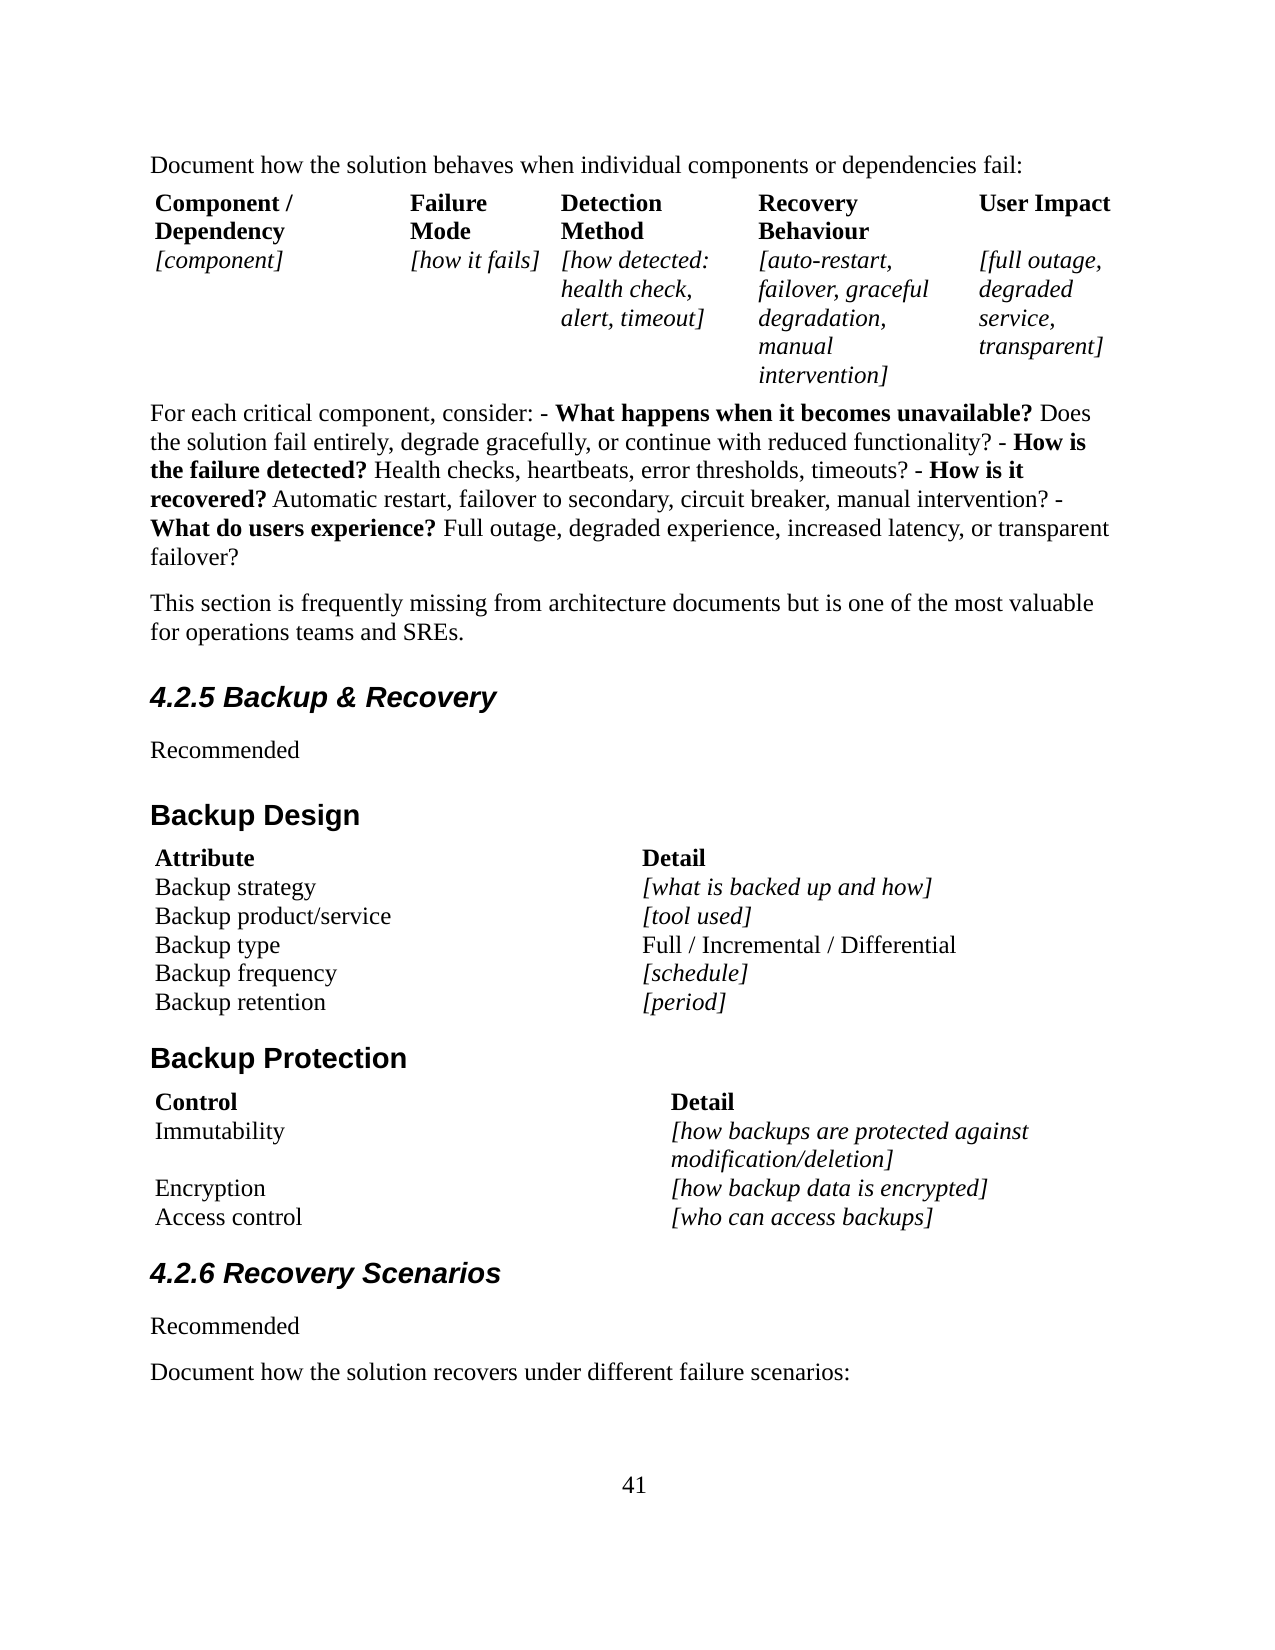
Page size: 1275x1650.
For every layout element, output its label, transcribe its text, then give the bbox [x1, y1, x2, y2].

table_cell [who can access backups] [666, 1202, 1125, 1231]
table_header Recovery Behaviour [754, 188, 974, 245]
table_header Component / Dependency [150, 188, 405, 245]
table_cell Backup type [150, 930, 637, 958]
table_cell [what is backed up and how] [638, 872, 1125, 901]
table_cell Backup retention [150, 987, 637, 1016]
table_cell Backup strategy [150, 872, 637, 901]
table_header Detail [638, 844, 1125, 872]
text Document how the solution recovers under different failure scenarios: [150, 1357, 1125, 1386]
table_cell [component] [150, 245, 405, 389]
table_header Detection Method [556, 188, 753, 245]
table_header Detail [666, 1087, 1125, 1116]
table_cell Backup product/service [150, 901, 637, 930]
table_cell [how backups are protected against modification/deletion] [666, 1116, 1125, 1173]
subtitle 4.2.5 Backup & Recovery [150, 680, 1125, 713]
table_header Control [150, 1087, 666, 1116]
table_cell [period] [638, 987, 1125, 1016]
table_header User Impact [974, 188, 1125, 245]
text Document how the solution behaves when individual components or dependencies fail: [150, 150, 1125, 179]
table_cell Encryption [150, 1173, 666, 1202]
table_cell [how backup data is encrypted] [666, 1173, 1125, 1202]
table_cell Access control [150, 1202, 666, 1231]
table_cell [full outage, degraded service, transparent] [974, 245, 1125, 389]
subtitle Backup Design [150, 797, 1125, 831]
table_cell [schedule] [638, 959, 1125, 987]
table_cell [how detected: health check, alert, timeout] [556, 245, 753, 389]
table_cell Full / Incremental / Differential [638, 930, 1125, 958]
subtitle Backup Protection [150, 1041, 1125, 1074]
subtitle 4.2.6 Recovery Scenarios [150, 1256, 1125, 1289]
table_cell [how it fails] [405, 245, 556, 389]
table_header Failure Mode [405, 188, 556, 245]
table_cell [auto-restart, failover, graceful degradation, manual intervention] [754, 245, 974, 389]
table_cell Backup frequency [150, 959, 637, 987]
table_cell Immutability [150, 1116, 666, 1173]
text Recommended [150, 1311, 1125, 1339]
table_header Attribute [150, 844, 637, 872]
text For each critical component, consider: - What happens when it becomes unavailable? Does the solution fail entirely, degrade gracefully, or continue with reduced functionality? - How is the failure detected? Health checks, heartbeats, error thresholds, timeouts? - How is it recovered? Automatic restart, failover to secondary, circuit breaker, manual intervention? - What do users experience? Full outage, degraded experience, increased latency, or transparent failover? [150, 398, 1125, 570]
text Recommended [150, 735, 1125, 763]
text This section is frequently missing from architecture documents but is one of the most valuable for operations teams and SREs. [150, 588, 1125, 646]
table_cell [tool used] [638, 901, 1125, 930]
